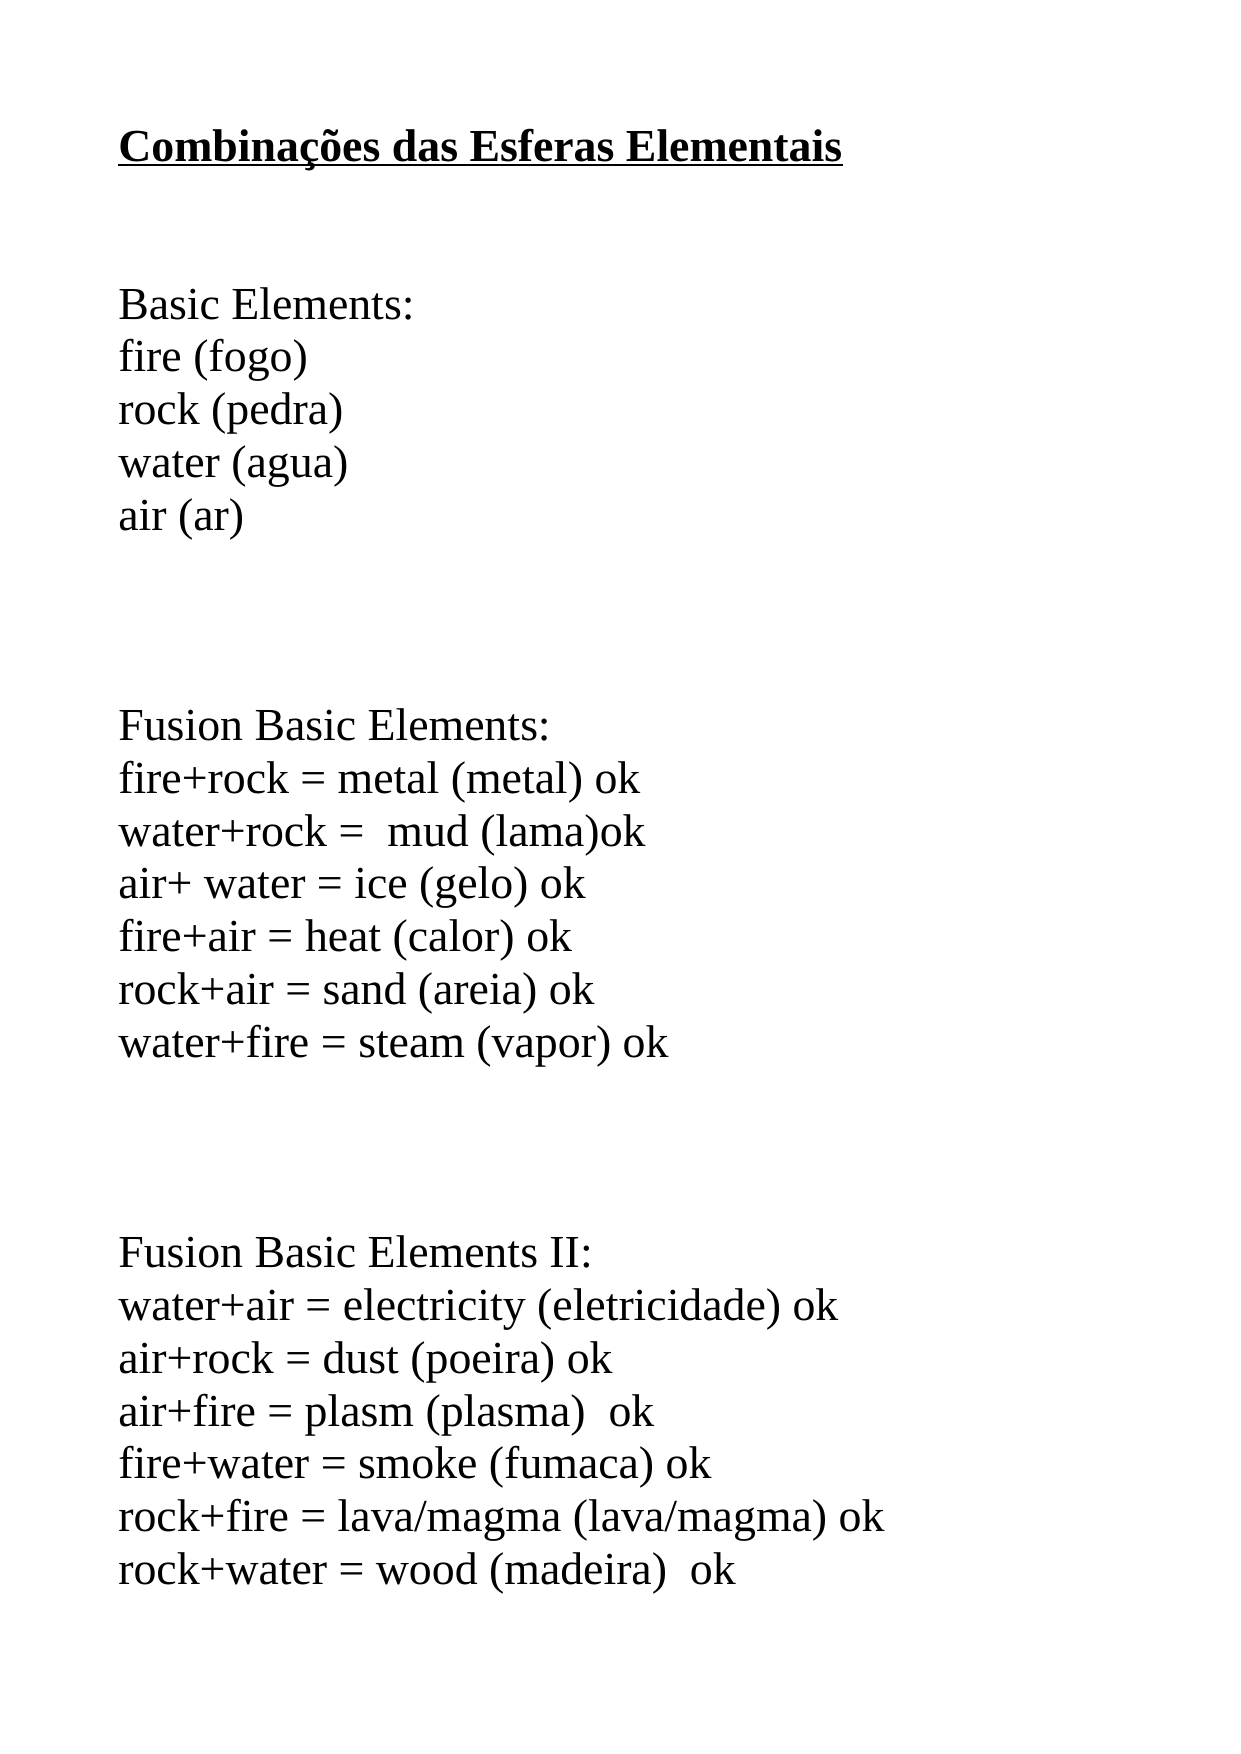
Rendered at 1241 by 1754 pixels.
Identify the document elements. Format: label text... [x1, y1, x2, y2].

text rock+water = wood (madeira) ok [118, 1541, 1122, 1594]
text water+fire = steam (vapor) ok [118, 1014, 1122, 1067]
text air+fire = plasm (plasma) ok [118, 1383, 1122, 1436]
text air+rock = dust (poeira) ok [118, 1330, 1122, 1383]
text fire+air = heat (calor) ok [118, 909, 1122, 961]
text Fusion Basic Elements: [118, 698, 1122, 751]
text air+ water = ice (gelo) ok [118, 856, 1122, 909]
text water+rock = mud (lama)ok [118, 803, 1122, 856]
text water (agua) [118, 434, 1122, 487]
text fire (fogo) [118, 329, 1122, 382]
text fire+rock = metal (metal) ok [118, 751, 1122, 803]
text Combinações das Esferas Elementais [118, 118, 1122, 171]
text fire+water = smoke (fumaca) ok [118, 1436, 1122, 1488]
text water+air = electricity (eletricidade) ok [118, 1278, 1122, 1330]
text Fusion Basic Elements II: [118, 1225, 1122, 1278]
text rock+fire = lava/magma (lava/magma) ok [118, 1488, 1122, 1541]
text rock+air = sand (areia) ok [118, 961, 1122, 1014]
text rock (pedra) [118, 382, 1122, 434]
text Basic Elements: [118, 276, 1122, 329]
text air (ar) [118, 487, 1122, 540]
